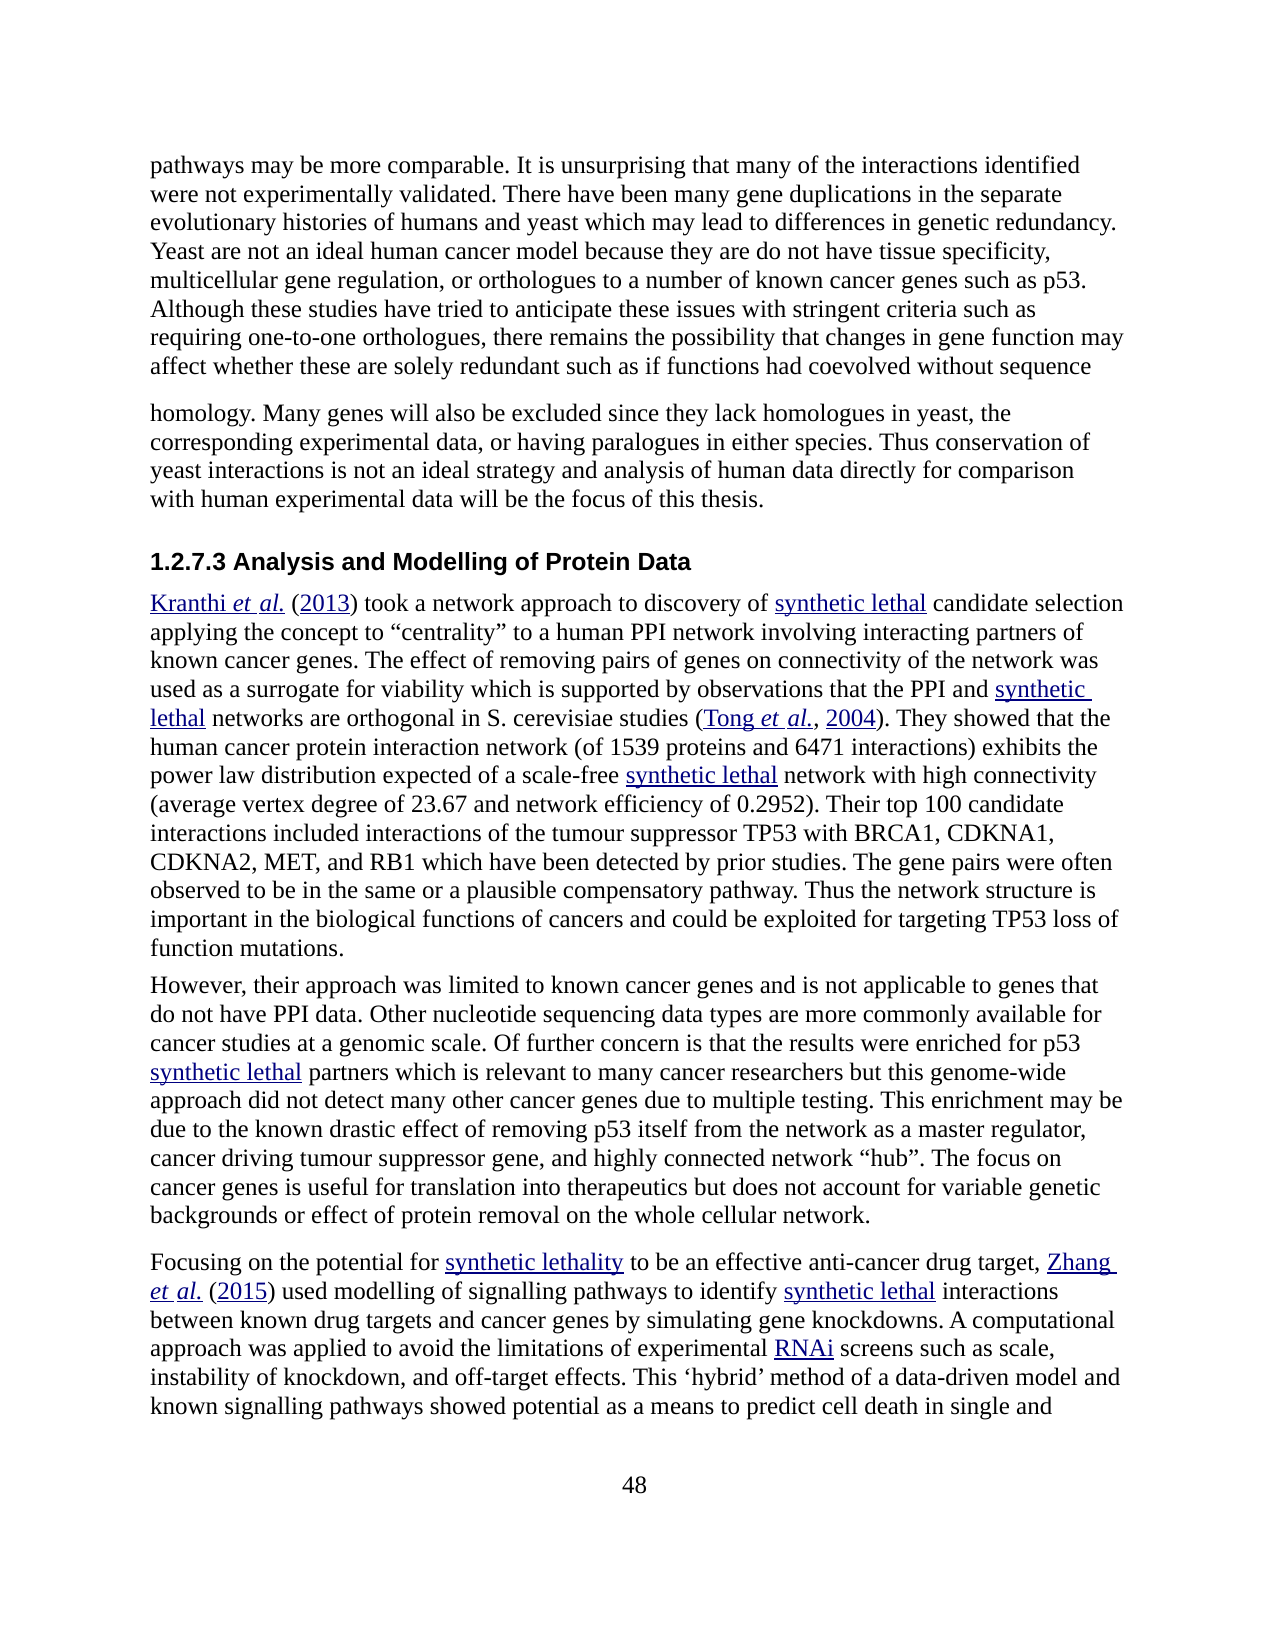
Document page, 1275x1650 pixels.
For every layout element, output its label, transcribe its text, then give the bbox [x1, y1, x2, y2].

subtitle 1.2.7.3 Analysis and Modelling of Protein Data [150, 547, 1125, 575]
text Focusing on the potential for synthetic lethality to be an effective anti-cancer drug target, Zhang et al. (2015) used modelling of signalling pathways to identify synthetic lethal interactions between known drug targets and cancer genes by simulating gene knockdowns. A computational approach was applied to avoid the limitations of experimental RNAi screens such as scale, instability of knockdown, and off-target effects. This ‘hybrid’ method of a data-driven model and known signalling pathways showed potential as a means to predict cell death in single and [150, 1247, 1125, 1420]
text However, their approach was limited to known cancer genes and is not applicable to genes that do not have PPI data. Other nucleotide sequencing data types are more commonly available for cancer studies at a genomic scale. Of further concern is that the results were enriched for p53 synthetic lethal partners which is relevant to many cancer researchers but this genome-wide approach did not detect many other cancer genes due to multiple testing. This enrichment may be due to the known drastic effect of removing p53 itself from the network as a master regulator, cancer driving tumour suppressor gene, and highly connected network “hub”. The focus on cancer genes is useful for translation into therapeutics but does not account for variable genetic backgrounds or effect of protein removal on the whole cellular network. [150, 971, 1125, 1229]
text homology. Many genes will also be excluded since they lack homologues in yeast, the corresponding experimental data, or having paralogues in either species. Thus conservation of yeast interactions is not an ideal strategy and analysis of human data directly for comparison with human experimental data will be the focus of this thesis. [150, 398, 1125, 513]
text Kranthi et al. (2013) took a network approach to discovery of synthetic lethal candidate selection applying the concept to “centrality” to a human PPI network involving interacting partners of known cancer genes. The effect of removing pairs of genes on connectivity of the network was used as a surrogate for viability which is supported by observations that the PPI and synthetic lethal networks are orthogonal in S. cerevisiae studies (Tong et al., 2004). They showed that the human cancer protein interaction network (of 1539 proteins and 6471 interactions) exhibits the power law distribution expected of a scale-free synthetic lethal network with high connectivity (average vertex degree of 23.67 and network efficiency of 0.2952). Their top 100 candidate interactions included interactions of the tumour suppressor TP53 with BRCA1, CDKNA1, CDKNA2, MET, and RB1 which have been detected by prior studies. The gene pairs were often observed to be in the same or a plausible compensatory pathway. Thus the network structure is important in the biological functions of cancers and could be exploited for targeting TP53 loss of function mutations. [150, 588, 1125, 962]
text pathways may be more comparable. It is unsurprising that many of the interactions identified were not experimentally validated. There have been many gene duplications in the separate evolutionary histories of humans and yeast which may lead to differences in genetic redundancy. Yeast are not an ideal human cancer model because they are do not have tissue specificity, multicellular gene regulation, or orthologues to a number of known cancer genes such as p53. Although these studies have tried to anticipate these issues with stringent criteria such as requiring one-to-one orthologues, there remains the possibility that changes in gene function may affect whether these are solely redundant such as if functions had coevolved without sequence [150, 150, 1125, 380]
